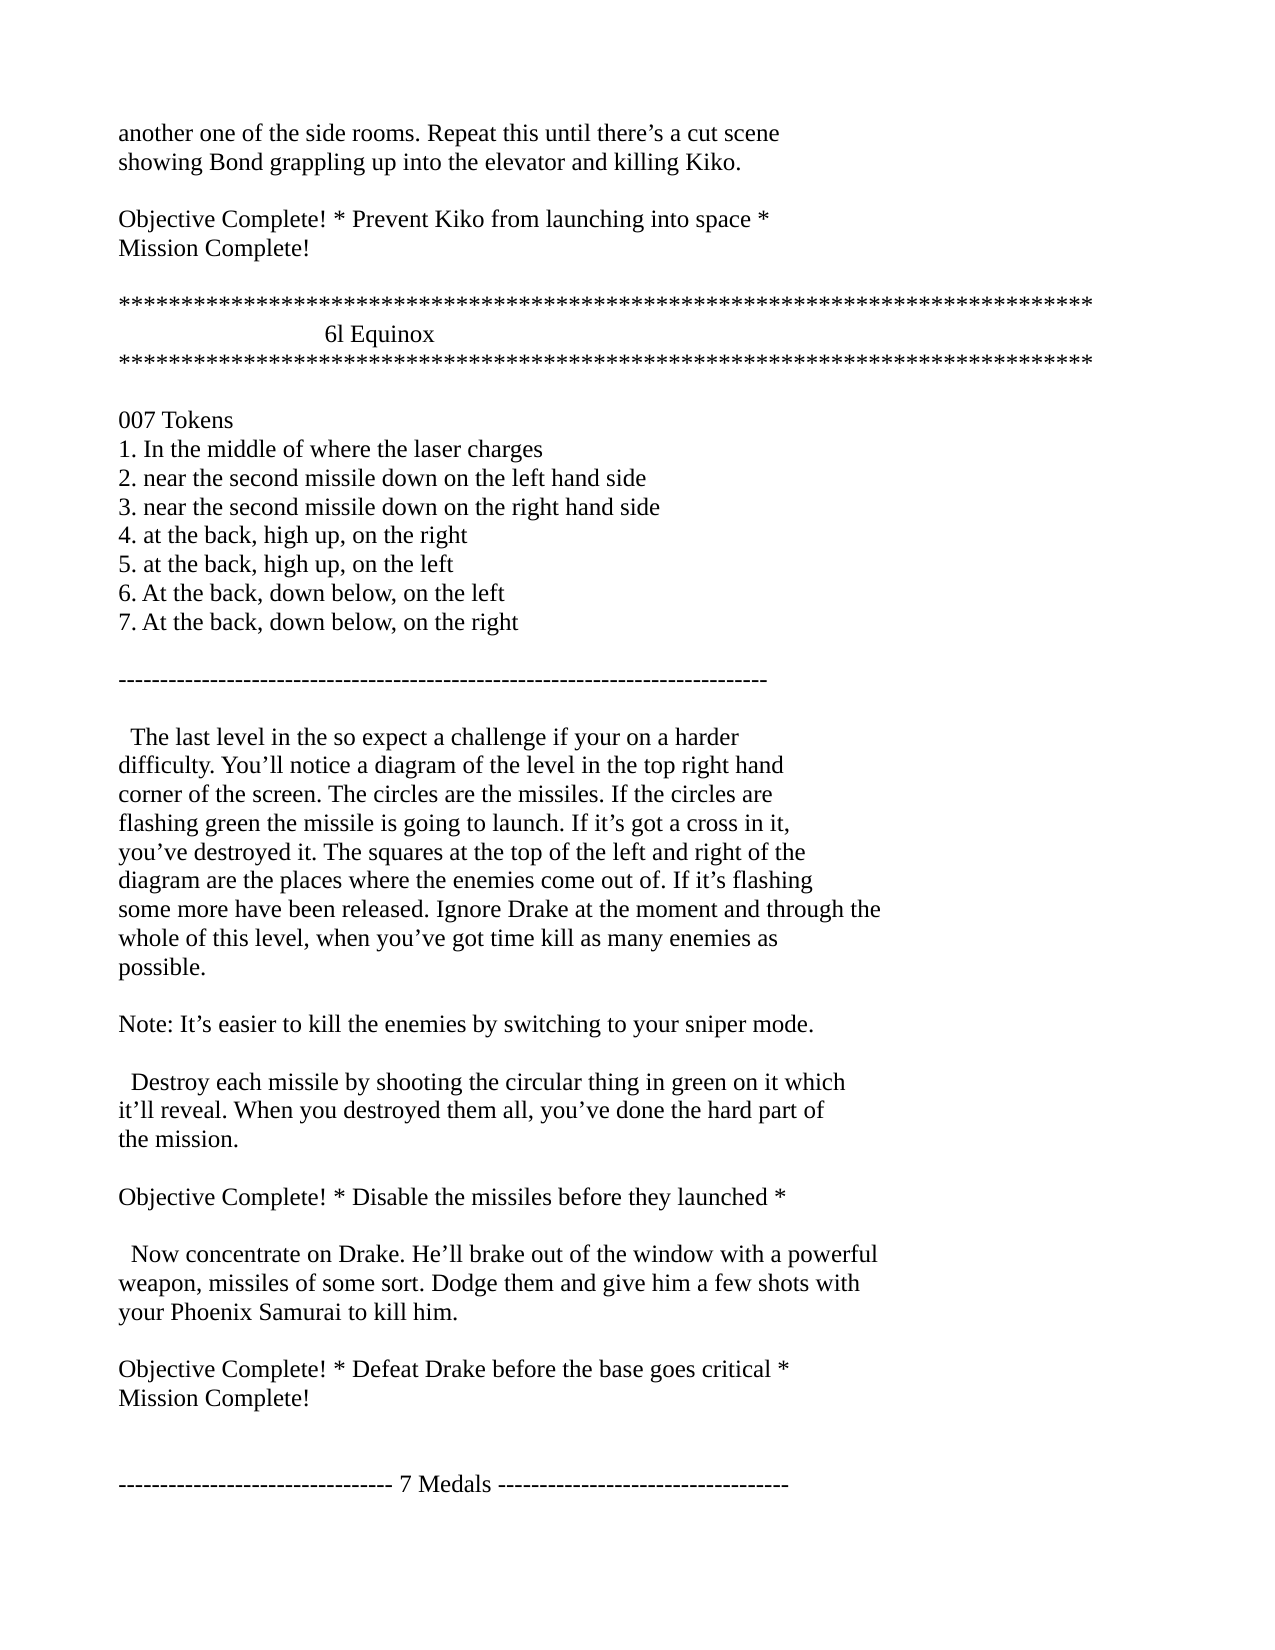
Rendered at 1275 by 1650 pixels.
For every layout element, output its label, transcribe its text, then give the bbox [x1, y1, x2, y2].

text you’ve destroyed it. The squares at the top of the left and right of the [118, 837, 1157, 866]
text some more have been released. Ignore Drake at the moment and through the [118, 894, 1157, 923]
text Objective Complete! * Disable the missiles before they launched * [118, 1182, 1157, 1211]
text it’ll reveal. When you destroyed them all, you’ve done the hard part of [118, 1096, 1157, 1124]
text whole of this level, when you’ve got time kill as many enemies as [118, 923, 1157, 952]
text diagram are the places where the enemies come out of. If it’s flashing [118, 866, 1157, 894]
text 2. near the second missile down on the left hand side [118, 463, 1157, 492]
text 1. In the middle of where the laser charges [118, 434, 1157, 463]
text ****************************************************************************** [118, 291, 1157, 319]
text the mission. [118, 1124, 1157, 1153]
text possible. [118, 952, 1157, 981]
text 4. at the back, high up, on the right [118, 521, 1157, 549]
text showing Bond grappling up into the elevator and killing Kiko. [118, 147, 1157, 176]
text difficulty. You’ll notice a diagram of the level in the top right hand [118, 751, 1157, 779]
text 7. At the back, down below, on the right [118, 607, 1157, 636]
text 6l Equinox [118, 319, 1157, 348]
text Now concentrate on Drake. He’ll brake out of the window with a powerful [118, 1239, 1157, 1268]
text Destroy each missile by shooting the circular thing in green on it which [118, 1067, 1157, 1096]
text 6. At the back, down below, on the left [118, 578, 1157, 607]
text Mission Complete! [118, 233, 1157, 262]
text Objective Complete! * Defeat Drake before the base goes critical * [118, 1354, 1157, 1383]
text your Phoenix Samurai to kill him. [118, 1297, 1157, 1326]
text corner of the screen. The circles are the missiles. If the circles are [118, 779, 1157, 808]
text Objective Complete! * Prevent Kiko from launching into space * [118, 204, 1157, 233]
text another one of the side rooms. Repeat this until there’s a cut scene [118, 118, 1157, 147]
text ------------------------------------------------------------------------------ [118, 664, 1157, 693]
text Note: It’s easier to kill the enemies by switching to your sniper mode. [118, 1009, 1157, 1038]
text 3. near the second missile down on the right hand side [118, 492, 1157, 521]
text --------------------------------- 7 Medals ----------------------------------- [118, 1469, 1157, 1498]
text 007 Tokens [118, 406, 1157, 434]
text flashing green the missile is going to launch. If it’s got a cross in it, [118, 808, 1157, 837]
text 5. at the back, high up, on the left [118, 549, 1157, 578]
text ****************************************************************************** [118, 348, 1157, 377]
text weapon, missiles of some sort. Dodge them and give him a few shots with [118, 1268, 1157, 1297]
text The last level in the so expect a challenge if your on a harder [118, 722, 1157, 751]
text Mission Complete! [118, 1383, 1157, 1412]
